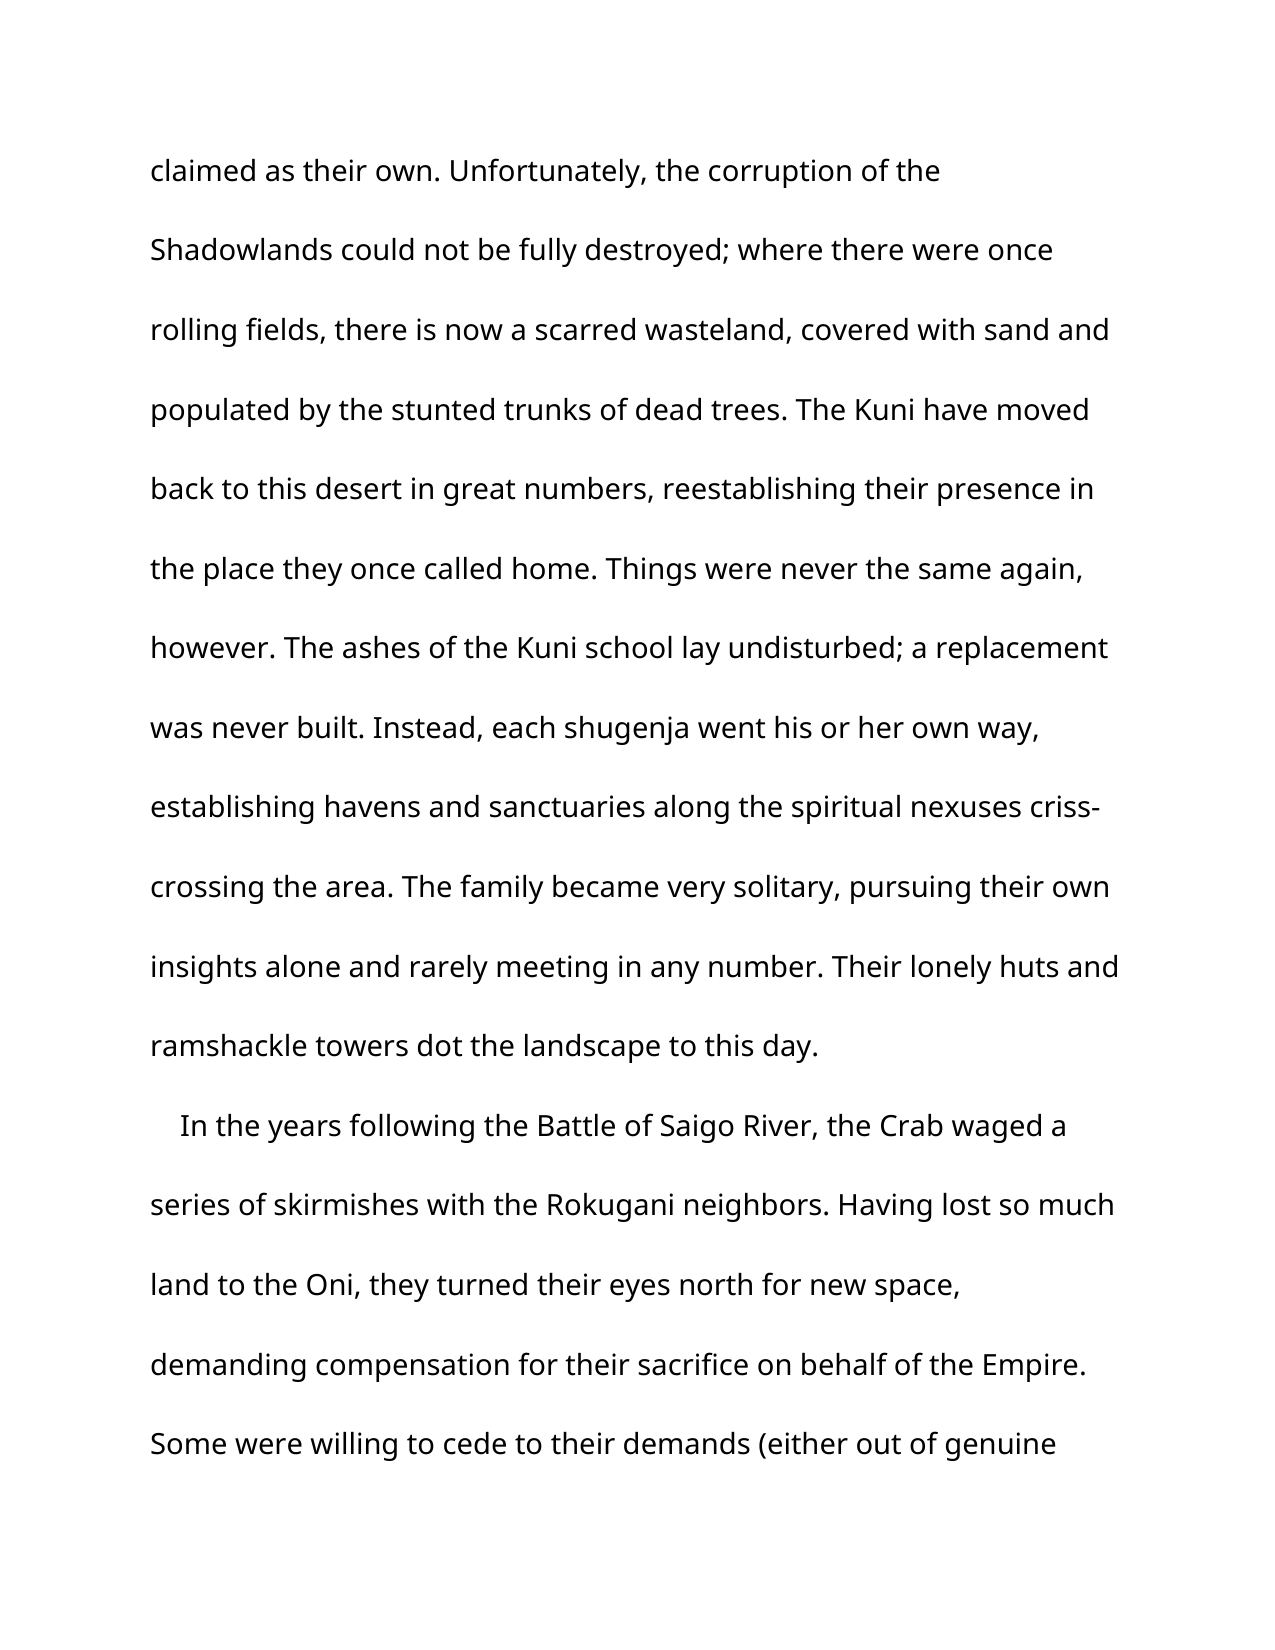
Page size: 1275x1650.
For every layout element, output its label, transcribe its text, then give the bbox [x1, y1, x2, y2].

text claimed as their own. Unfortunately, the corruption of the Shadowlands could not be fully destroyed; where there were once rolling fields, there is now a scarred wasteland, covered with sand and populated by the stunted trunks of dead trees. The Kuni have moved back to this desert in great numbers, reestablishing their presence in the place they once called home. Things were never the same again, however. The ashes of the Kuni school lay undisturbed; a replacement was never built. Instead, each shugenja went his or her own way, establishing havens and sanctuaries along the spiritual nexuses criss-crossing the area. The family became very solitary, pursuing their own insights alone and rarely meeting in any number. Their lonely huts and ramshackle towers dot the landscape to this day. [150, 150, 1125, 1065]
text In the years following the Battle of Saigo River, the Crab waged a series of skirmishes with the Rokugani neighbors. Having lost so much land to the Oni, they turned their eyes north for new space, demanding compensation for their sacrifice on behalf of the Empire. Some were willing to cede to their demands (either out of genuine [150, 1105, 1125, 1463]
